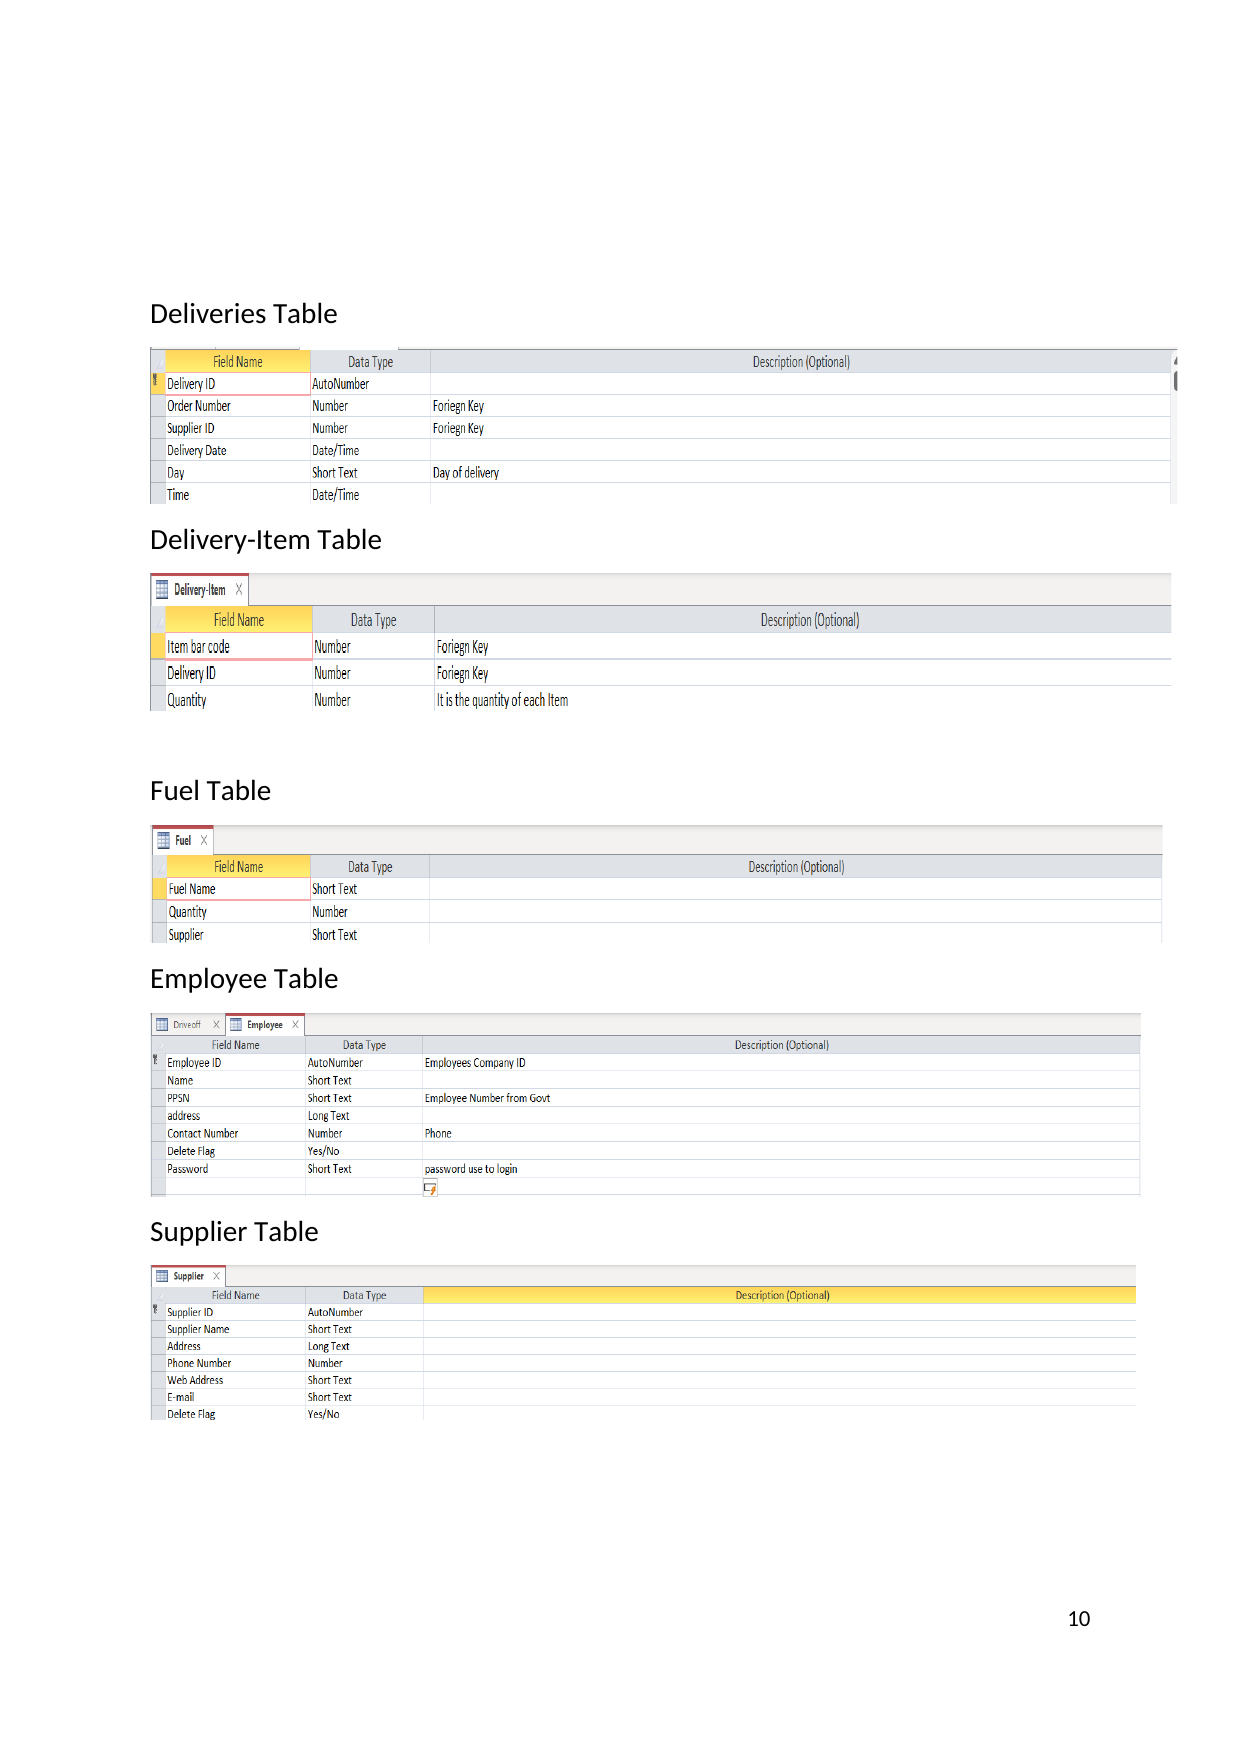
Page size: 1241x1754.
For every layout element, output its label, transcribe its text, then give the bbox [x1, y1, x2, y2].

text Delivery-Item Table [150, 521, 1090, 556]
text Fuel Table [150, 772, 1090, 807]
text Employee Table [150, 960, 1090, 995]
text Deliveries Table [150, 295, 1090, 331]
text Supplier Table [150, 1213, 1090, 1249]
